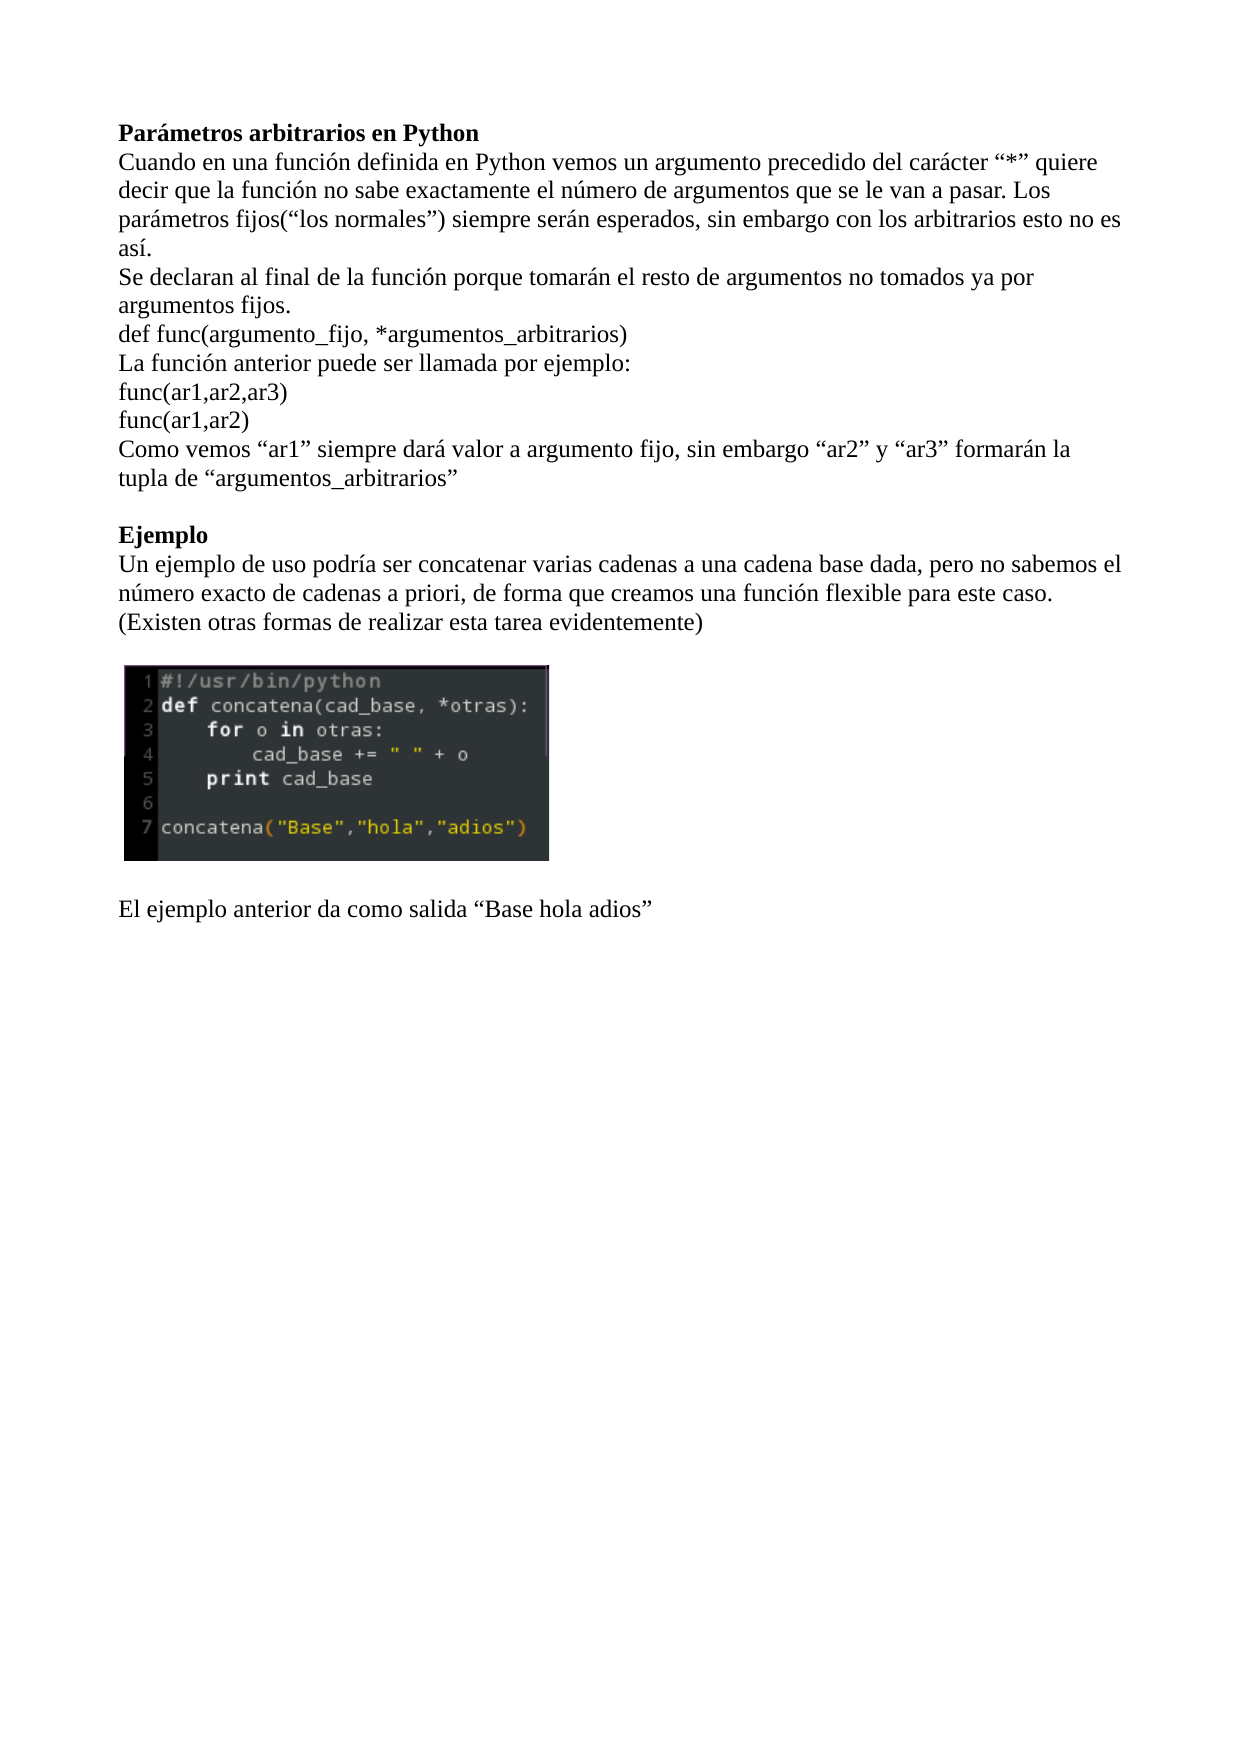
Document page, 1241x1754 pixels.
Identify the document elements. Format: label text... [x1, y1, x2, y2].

text Ejemplo [118, 521, 1122, 549]
text Cuando en una función definida en Python vemos un argumento precedido del carácter “*” quiere decir que la función no sabe exactamente el número de argumentos que se le van a pasar. Los parámetros fijos(“los normales”) siempre serán esperados, sin embargo con los arbitrarios esto no es así. [118, 147, 1122, 262]
picture [124, 665, 550, 861]
text def func(argumento_fijo, *argumentos_arbitrarios) [118, 319, 1122, 348]
text Parámetros arbitrarios en Python [118, 118, 1122, 147]
text Un ejemplo de uso podría ser concatenar varias cadenas a una cadena base dada, pero no sabemos el número exacto de cadenas a priori, de forma que creamos una función flexible para este caso. (Existen otras formas de realizar esta tarea evidentemente) [118, 549, 1122, 636]
text Se declaran al final de la función porque tomarán el resto de argumentos no tomados ya por argumentos fijos. [118, 262, 1122, 319]
text La función anterior puede ser llamada por ejemplo: [118, 348, 1122, 377]
text func(ar1,ar2) [118, 406, 1122, 434]
text El ejemplo anterior da como salida “Base hola adios” [118, 894, 1122, 923]
text Como vemos “ar1” siempre dará valor a argumento fijo, sin embargo “ar2” y “ar3” formarán la tupla de “argumentos_arbitrarios” [118, 434, 1122, 492]
text func(ar1,ar2,ar3) [118, 377, 1122, 406]
